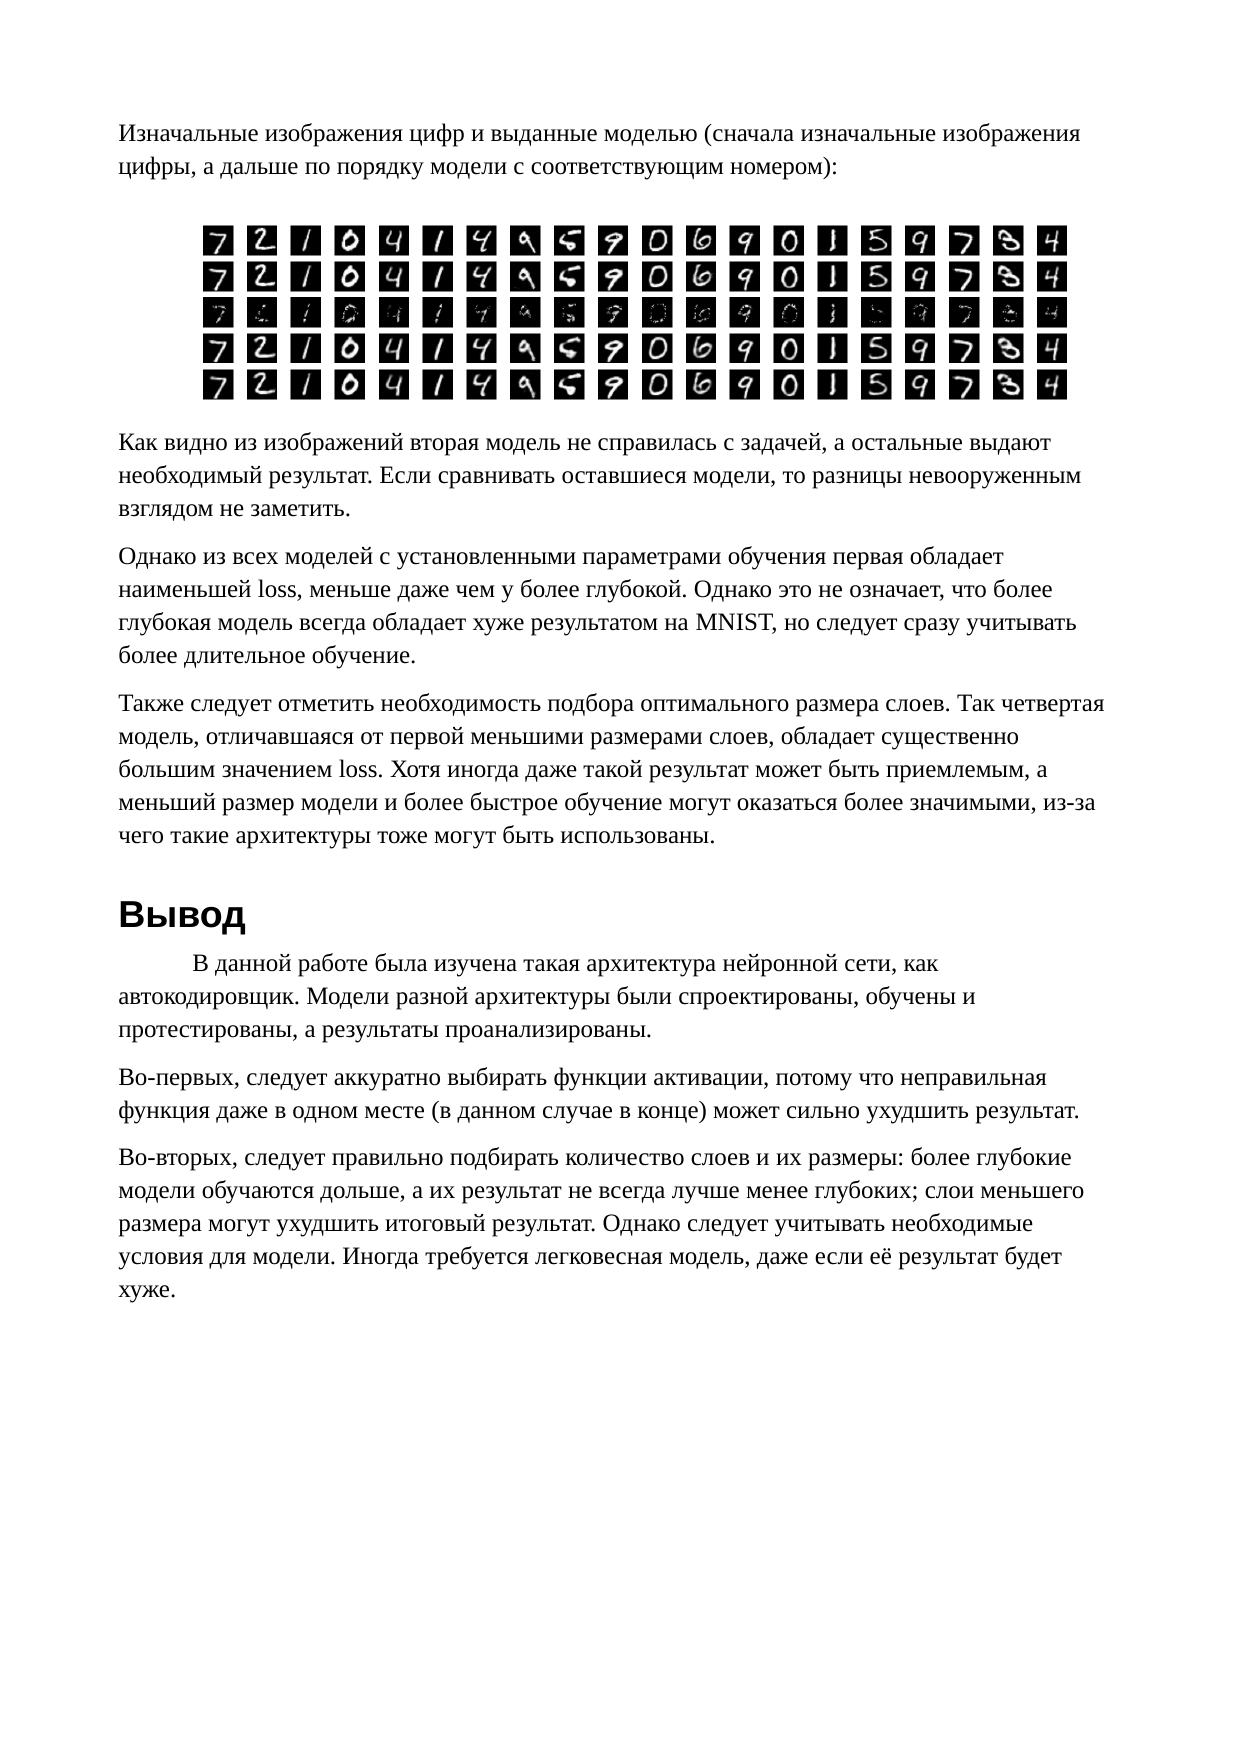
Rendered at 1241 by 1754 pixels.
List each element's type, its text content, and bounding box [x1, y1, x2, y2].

picture [59, 198, 1182, 424]
text В данной работе была изучена такая архитектура нейронной сети, как автокодировщик. Модели разной архитектуры были спроектированы, обучены и протестированы, а результаты проанализированы. [118, 948, 1122, 1043]
text Изначальные изображения цифр и выданные моделью (сначала изначальные изображения цифры, а дальше по порядку модели с соответствующим номером): [118, 118, 1122, 180]
text Во-первых, следует аккуратно выбирать функции активации, потому что неправильная функция даже в одном месте (в данном случае в конце) может сильно ухудшить результат. [118, 1062, 1122, 1123]
text Как видно из изображений вторая модель не справилась с задачей, а остальные выдают необходимый результат. Если сравнивать оставшиеся модели, то разницы невооруженным взглядом не заметить. [118, 424, 1122, 522]
text Однако из всех моделей с установленными параметрами обучения первая обладает наименьшей loss, меньше даже чем у более глубокой. Однако это не означает, что более глубокая модель всегда обладает хуже результатом на MNIST, но следует сразу учитывать более длительное обучение. [118, 541, 1122, 669]
subtitle Вывод [118, 892, 1122, 936]
text Во-вторых, следует правильно подбирать количество слоев и их размеры: более глубокие модели обучаются дольше, а их результат не всегда лучше менее глубоких; слои меньшего размера могут ухудшить итоговый результат. Однако следует учитывать необходимые условия для модели. Иногда требуется легковесная модель, даже если её результат будет хуже. [118, 1142, 1122, 1303]
text Также следует отметить необходимость подбора оптимального размера слоев. Так четвертая модель, отличавшаяся от первой меньшими размерами слоев, обладает существенно большим значением loss. Хотя иногда даже такой результат может быть приемлемым, а меньший размер модели и более быстрое обучение могут оказаться более значимыми, из-за чего такие архитектуры тоже могут быть использованы. [118, 688, 1122, 848]
